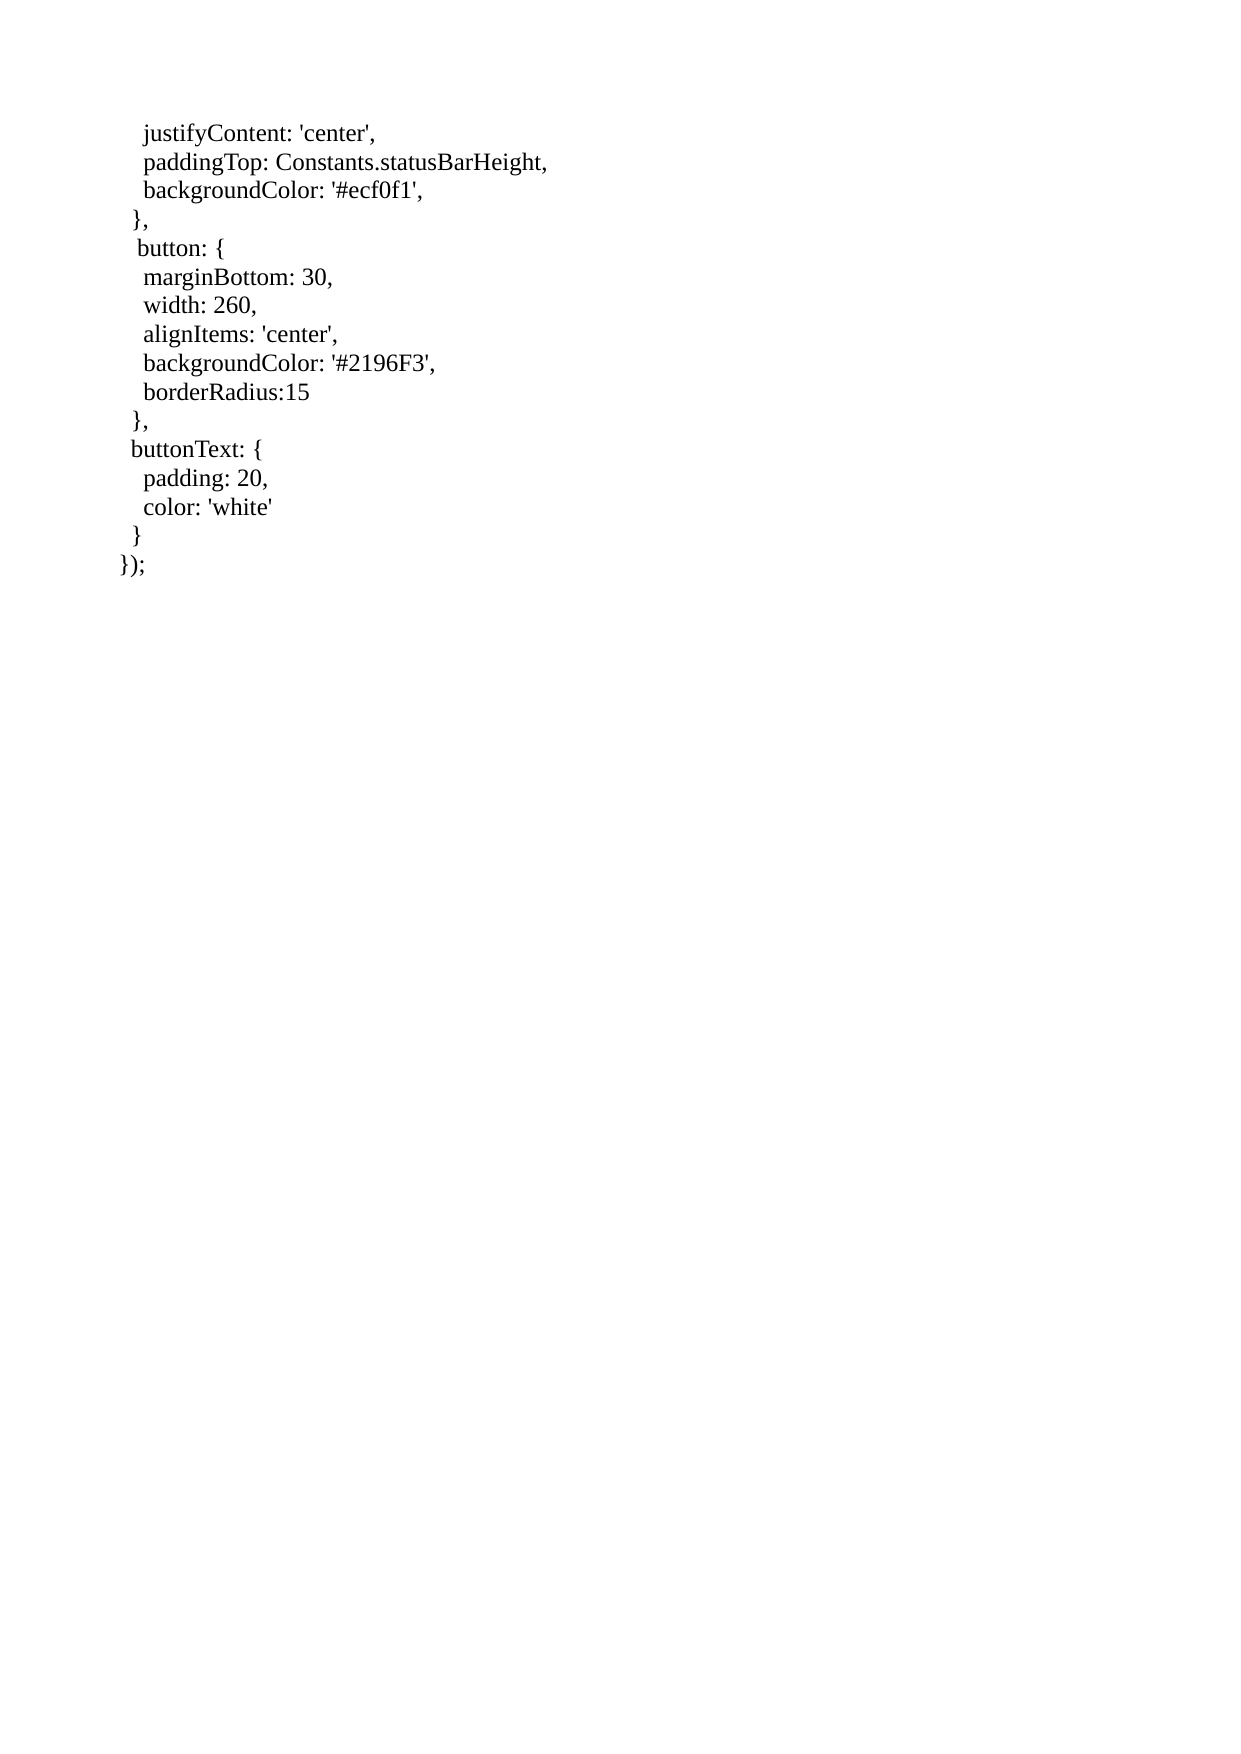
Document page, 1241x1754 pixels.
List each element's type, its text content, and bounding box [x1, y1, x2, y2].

text padding: 20, [118, 463, 1122, 492]
text width: 260, [118, 291, 1122, 319]
text }, [118, 406, 1122, 434]
text marginBottom: 30, [118, 262, 1122, 291]
text backgroundColor: '#2196F3', [118, 348, 1122, 377]
text buttonText: { [118, 434, 1122, 463]
text }); [118, 549, 1122, 578]
text justifyContent: 'center', [118, 118, 1122, 147]
text paddingTop: Constants.statusBarHeight, [118, 147, 1122, 176]
text color: 'white' [118, 492, 1122, 521]
text }, [118, 204, 1122, 233]
text } [118, 521, 1122, 549]
text alignItems: 'center', [118, 319, 1122, 348]
text backgroundColor: '#ecf0f1', [118, 176, 1122, 204]
text button: { [118, 233, 1122, 262]
text borderRadius:15 [118, 377, 1122, 406]
